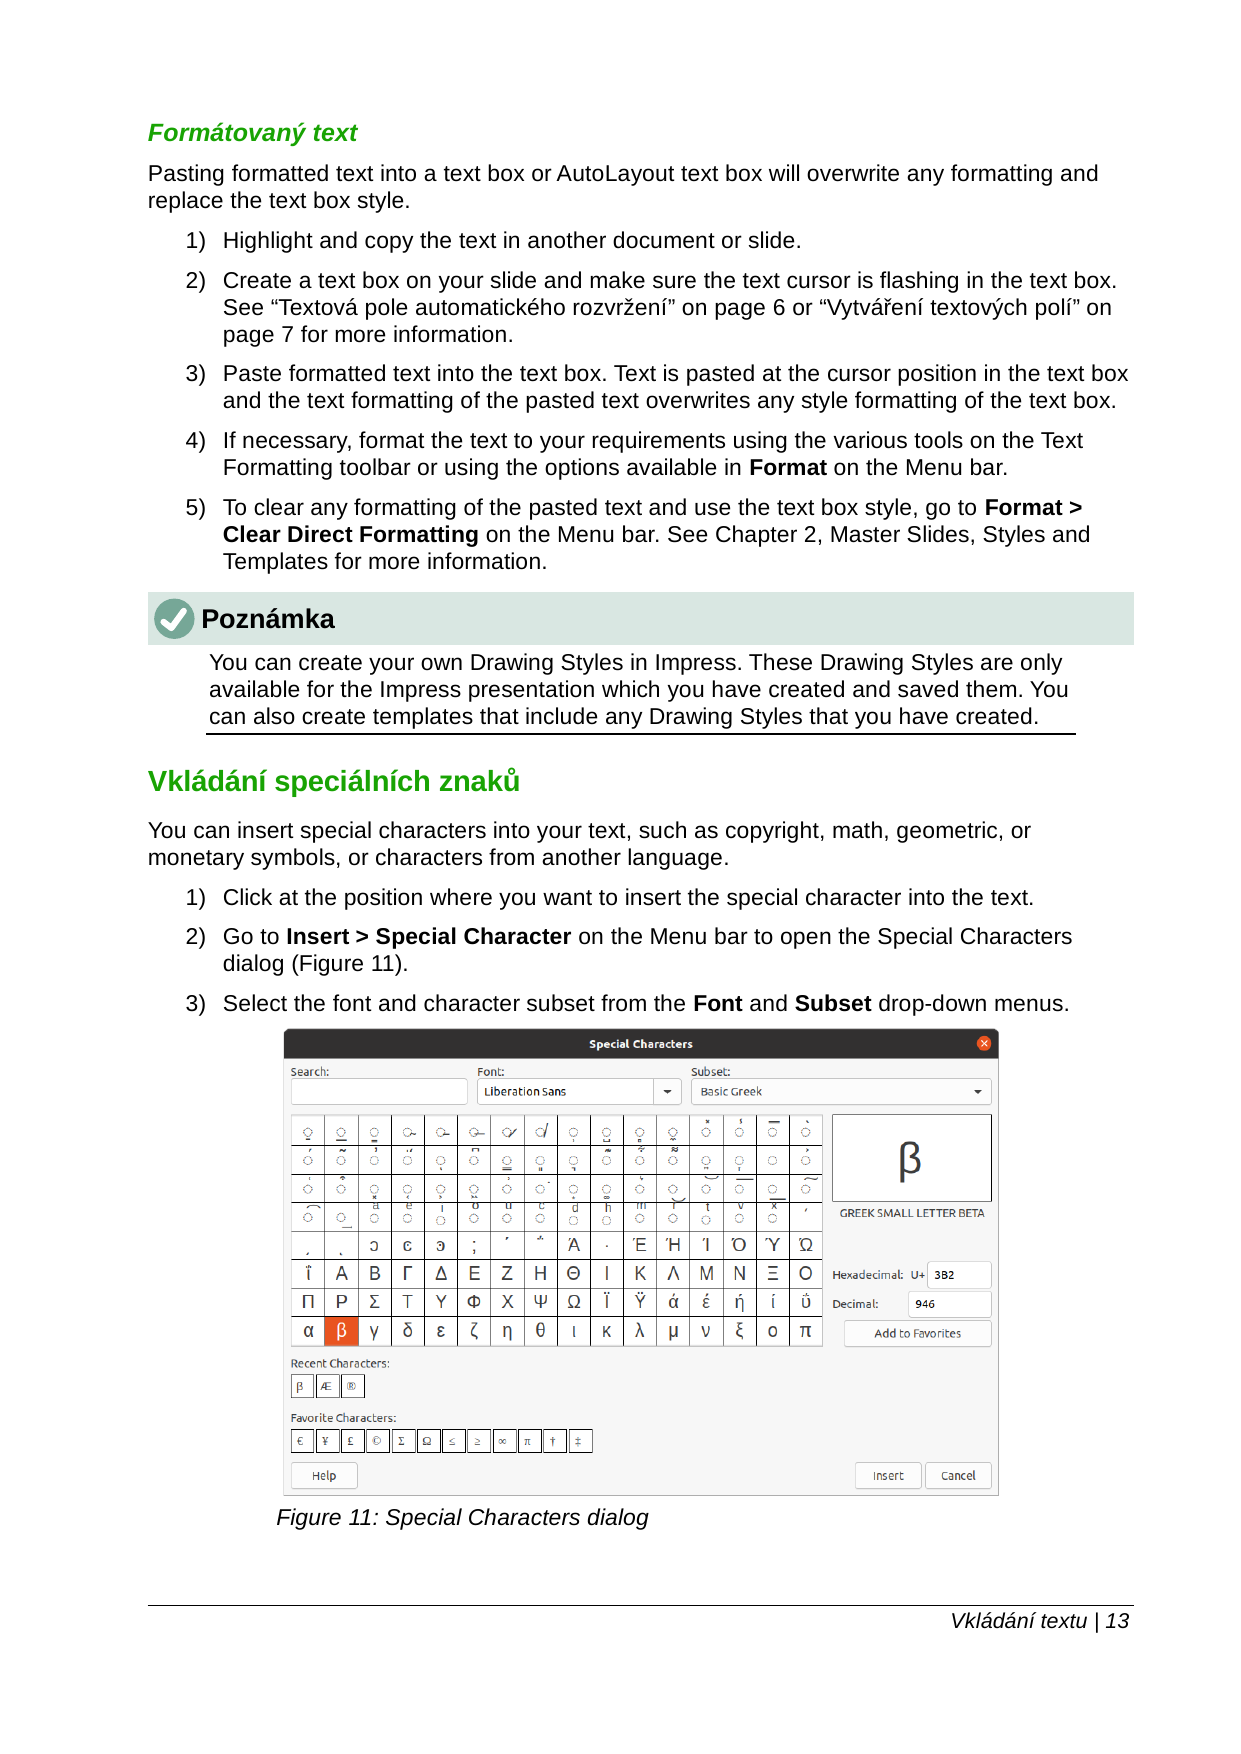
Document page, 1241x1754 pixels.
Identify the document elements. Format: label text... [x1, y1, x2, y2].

list Go to Insert > Special Character on the Menu bar to open the Special Characters dialog (Figure 11). [206, 922, 1134, 977]
list Click at the position where you want to insert the special character into the text. [206, 883, 1134, 910]
list Pasting formatted text into a text box or AutoLayout text box will overwrite any formatting and replace the text box style. [148, 160, 1134, 214]
list Highlight and copy the text in another document or slide. [206, 226, 1134, 253]
text You can create your own Drawing Styles in Impress. These Drawing Styles are only available for the Impress presentation which you have created and saved them. You can also create templates that include any Drawing Styles that you have created. [206, 645, 1076, 733]
text Figure 11: Special Characters dialog [276, 1503, 1005, 1530]
list Paste formatted text into the text box. Text is pasted at the cursor position in the text box and the text formatting of the pasted text overwrites any style formatting of the text box. [206, 360, 1134, 414]
picture [276, 1028, 1006, 1503]
list Create a text box on your slide and make sure the text cursor is flashing in the text box. See “AutoLayout text boxes” on page 6 or “Creating text boxes” on page 7 for more information. [206, 266, 1134, 347]
list To clear any formatting of the pasted text and use the text box style, go to Format > Clear Direct Formatting on the Menu bar. See Chapter 2, Master Slides, Styles and Templates for more information. [206, 493, 1134, 574]
subtitle Poznámka [148, 592, 1134, 645]
subtitle Vkládání speciálních znaků [148, 764, 1134, 797]
list If necessary, format the text to your requirements using the various tools on the Text Formatting toolbar or using the options available in Format on the Menu bar. [206, 426, 1134, 481]
list Select the font and character subset from the Font and Subset drop-down menus. [206, 989, 1134, 1016]
text You can insert special characters into your text, such as copyright, math, geometric, or monetary symbols, or characters from another language. [148, 816, 1134, 870]
subtitle Formátovaný text [148, 118, 1134, 147]
